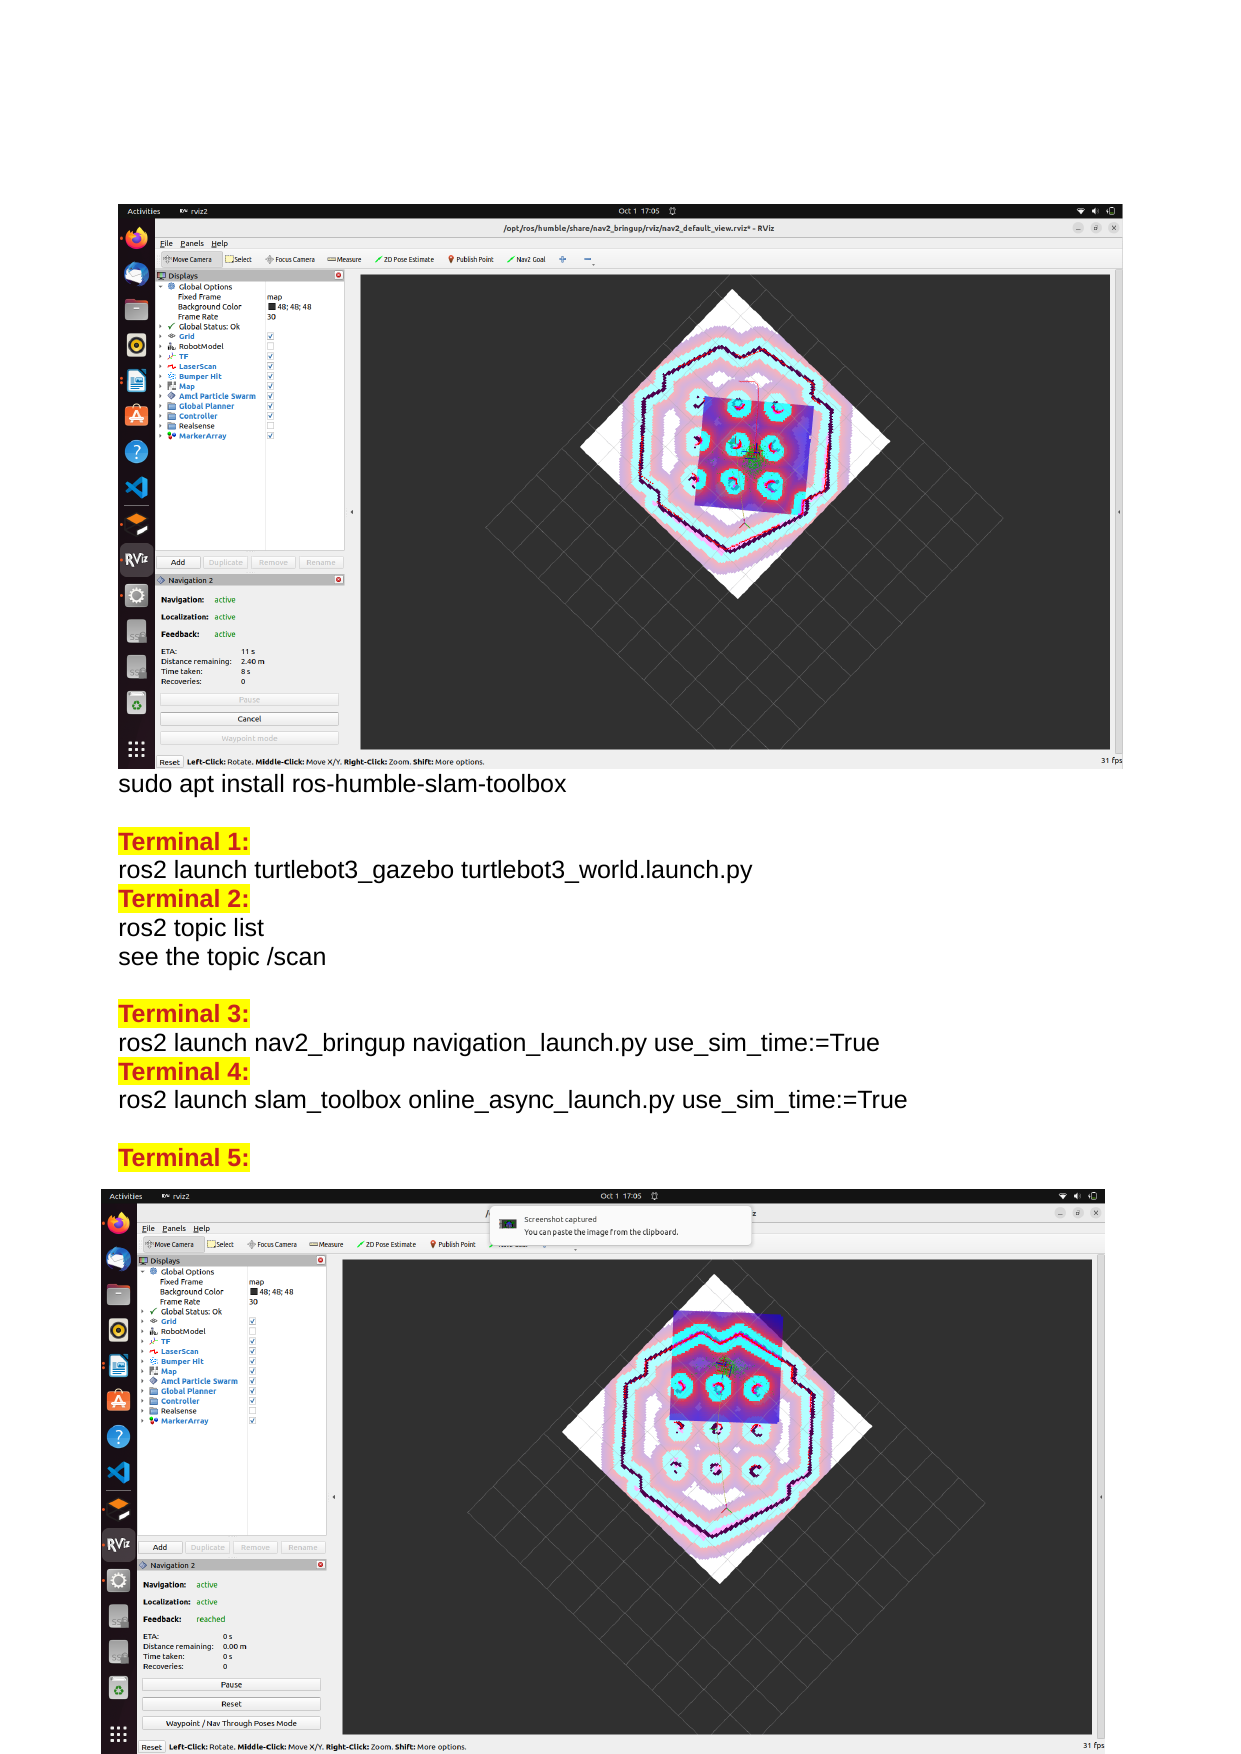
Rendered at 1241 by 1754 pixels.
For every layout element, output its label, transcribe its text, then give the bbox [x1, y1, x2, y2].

picture [101, 1189, 1105, 1754]
text Terminal 2: [118, 884, 1122, 913]
text Terminal 4: [118, 1057, 1122, 1085]
text ros2 launch turtlebot3_gazebo turtlebot3_world.launch.py [118, 855, 1122, 884]
text sudo apt install ros-humble-slam-toolbox [118, 769, 1122, 798]
text see the topic /scan [118, 942, 1122, 970]
text ros2 launch nav2_bringup navigation_launch.py use_sim_time:=True [118, 1028, 1122, 1057]
text ros2 launch slam_toolbox online_async_launch.py use_sim_time:=True [118, 1085, 1122, 1114]
text Terminal 1: [118, 827, 1122, 855]
picture [118, 204, 1123, 769]
text Terminal 3: [118, 999, 1122, 1028]
text Terminal 5: [118, 1143, 1122, 1172]
text ros2 topic list [118, 913, 1122, 942]
